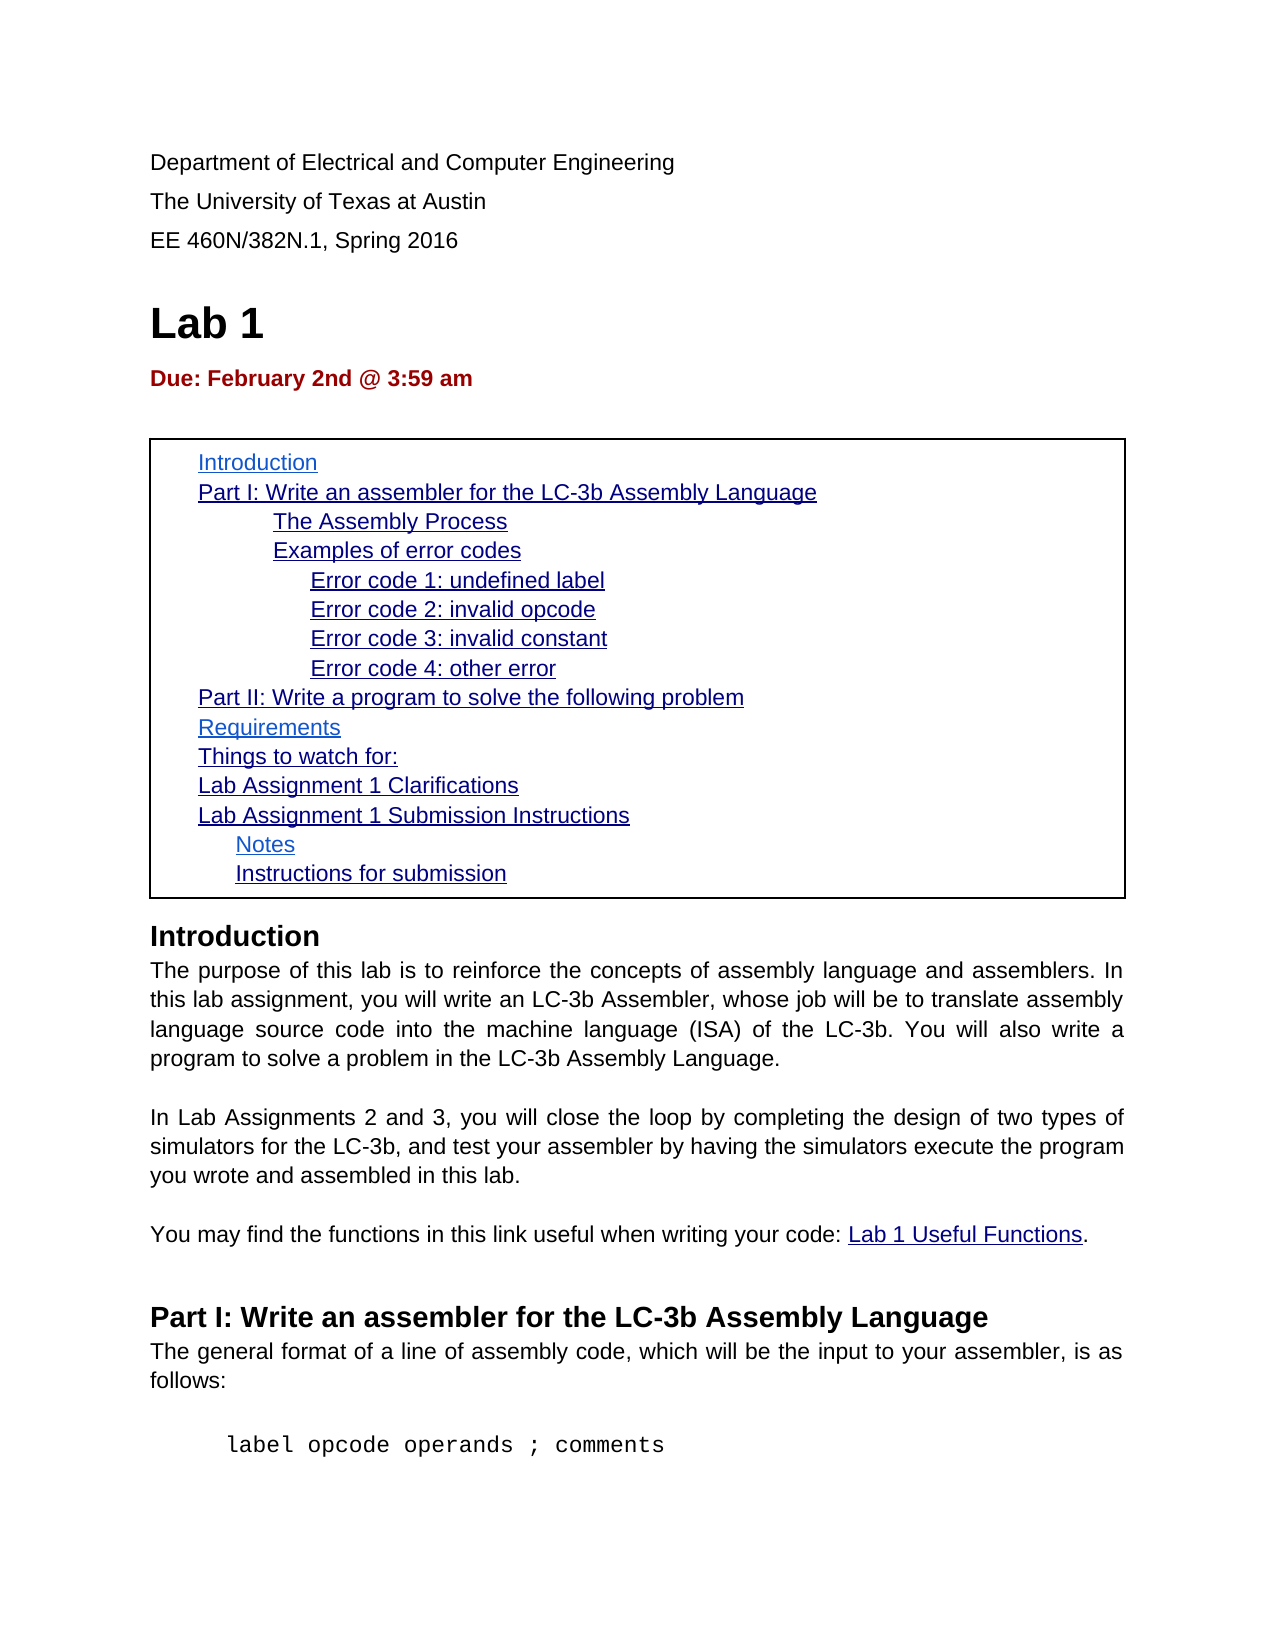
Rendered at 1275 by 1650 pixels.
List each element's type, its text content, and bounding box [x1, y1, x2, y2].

text You may find the functions in this link useful when writing your code: Lab 1 Useful Functions. [150, 1222, 1125, 1247]
text label opcode operands ; comments [150, 1433, 1125, 1459]
text Department of Electrical and Computer Engineering [150, 150, 1125, 176]
text In Lab Assignments 2 and 3, you will close the loop by completing the design of two types of simulators for the LC-3b, and test your assembler by having the simulators execute the program you wrote and assembled in this lab. [150, 1104, 1125, 1189]
table_header Introduction Part I: Write an assembler for the LC-3b Assembly Language The Assembly Process Examples of error codes Error code 1: undefined label Error code 2: invalid opcode Error code 3: invalid constant Error code 4: other error Part II: Write a program to solve the following problem Requirements Things to watch for: Lab Assignment 1 Clarifications Lab Assignment 1 Submission Instructions Notes Instructions for submission [151, 440, 1124, 897]
title Lab 1 [150, 299, 1125, 348]
text EE 460N/382N.1, Spring 2016 [150, 228, 1125, 254]
text The general format of a line of assembly code, which will be the input to your assembler, is as follows: [150, 1339, 1125, 1394]
subtitle Part I: Write an assembler for the LC-3b Assembly Language [150, 1301, 1125, 1334]
subtitle Introduction [150, 920, 1125, 953]
text The purpose of this lab is to reinforce the concepts of assembly language and assemblers. In this lab assignment, you will write an LC-3b Assembler, whose job will be to translate assembly language source code into the machine language (ISA) of the LC-3b. You will also write a program to solve a problem in the LC-3b Assembly Language. [150, 957, 1125, 1071]
text Due: February 2nd @ 3:59 am [150, 366, 1125, 392]
text The University of Texas at Austin [150, 189, 1125, 215]
